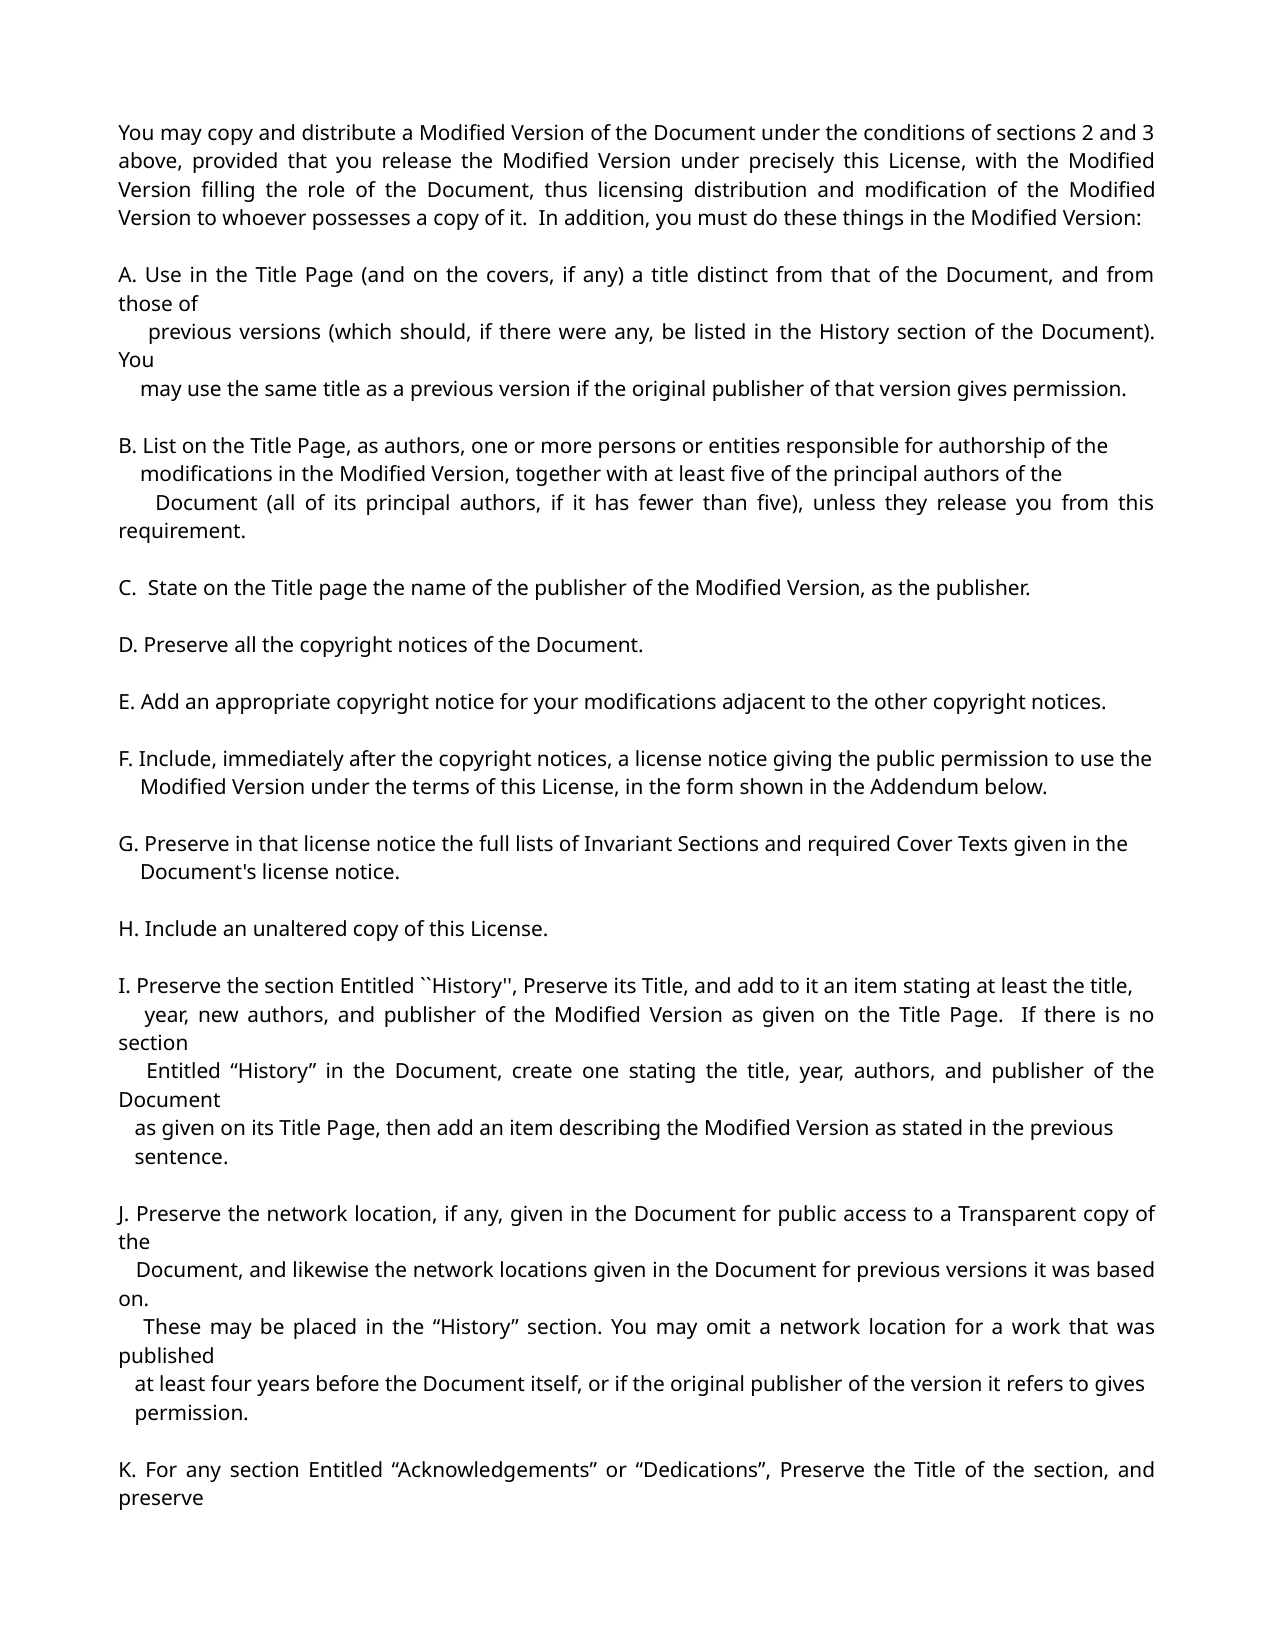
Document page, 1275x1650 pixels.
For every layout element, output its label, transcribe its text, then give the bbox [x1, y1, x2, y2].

text Entitled “History” in the Document, create one stating the title, year, authors, and publisher of the Document [118, 1057, 1157, 1113]
text I. Preserve the section Entitled ``History'', Preserve its Title, and add to it an item stating at least the title, [118, 971, 1157, 1000]
text Document's license notice. [118, 857, 1157, 886]
text G. Preserve in that license notice the full lists of Invariant Sections and required Cover Texts given in the [118, 829, 1157, 857]
text Document, and likewise the network locations given in the Document for previous versions it was based on. [118, 1256, 1157, 1312]
text modifications in the Modified Version, together with at least five of the principal authors of the [118, 459, 1157, 488]
text K. For any section Entitled “Acknowledgements” or “Dedications”, Preserve the Title of the section, and preserve [118, 1455, 1157, 1512]
text H. Include an unaltered copy of this License. [118, 914, 1157, 943]
text A. Use in the Title Page (and on the covers, if any) a title distinct from that of the Document, and from those of [118, 260, 1157, 317]
text C. State on the Title page the name of the publisher of the Modified Version, as the publisher. [118, 573, 1157, 602]
text Document (all of its principal authors, if it has fewer than five), unless they release you from this requirement. [118, 488, 1157, 545]
text Modified Version under the terms of this License, in the form shown in the Addendum below. [118, 772, 1157, 801]
text J. Preserve the network location, if any, given in the Document for public access to a Transparent copy of the [118, 1199, 1157, 1256]
text may use the same title as a previous version if the original publisher of that version gives permission. [118, 374, 1157, 402]
text You may copy and distribute a Modified Version of the Document under the conditions of sections 2 and 3 above, provided that you release the Modified Version under precisely this License, with the Modified Version filling the role of the Document, thus licensing distribution and modification of the Modified Version to whoever possesses a copy of it. In addition, you must do these things in the Modified Version: [118, 118, 1157, 232]
text These may be placed in the “History” section. You may omit a network location for a work that was published [118, 1312, 1157, 1369]
text D. Preserve all the copyright notices of the Document. [118, 630, 1157, 658]
text year, new authors, and publisher of the Modified Version as given on the Title Page. If there is no section [118, 1000, 1157, 1057]
text F. Include, immediately after the copyright notices, a license notice giving the public permission to use the [118, 744, 1157, 772]
text E. Add an appropriate copyright notice for your modifications adjacent to the other copyright notices. [118, 687, 1157, 715]
text permission. [118, 1398, 1157, 1426]
text sentence. [118, 1142, 1157, 1170]
text at least four years before the Document itself, or if the original publisher of the version it refers to gives [118, 1369, 1157, 1398]
text B. List on the Title Page, as authors, one or more persons or entities responsible for authorship of the [118, 431, 1157, 459]
text as given on its Title Page, then add an item describing the Modified Version as stated in the previous [118, 1113, 1157, 1142]
text previous versions (which should, if there were any, be listed in the History section of the Document). You [118, 317, 1157, 374]
